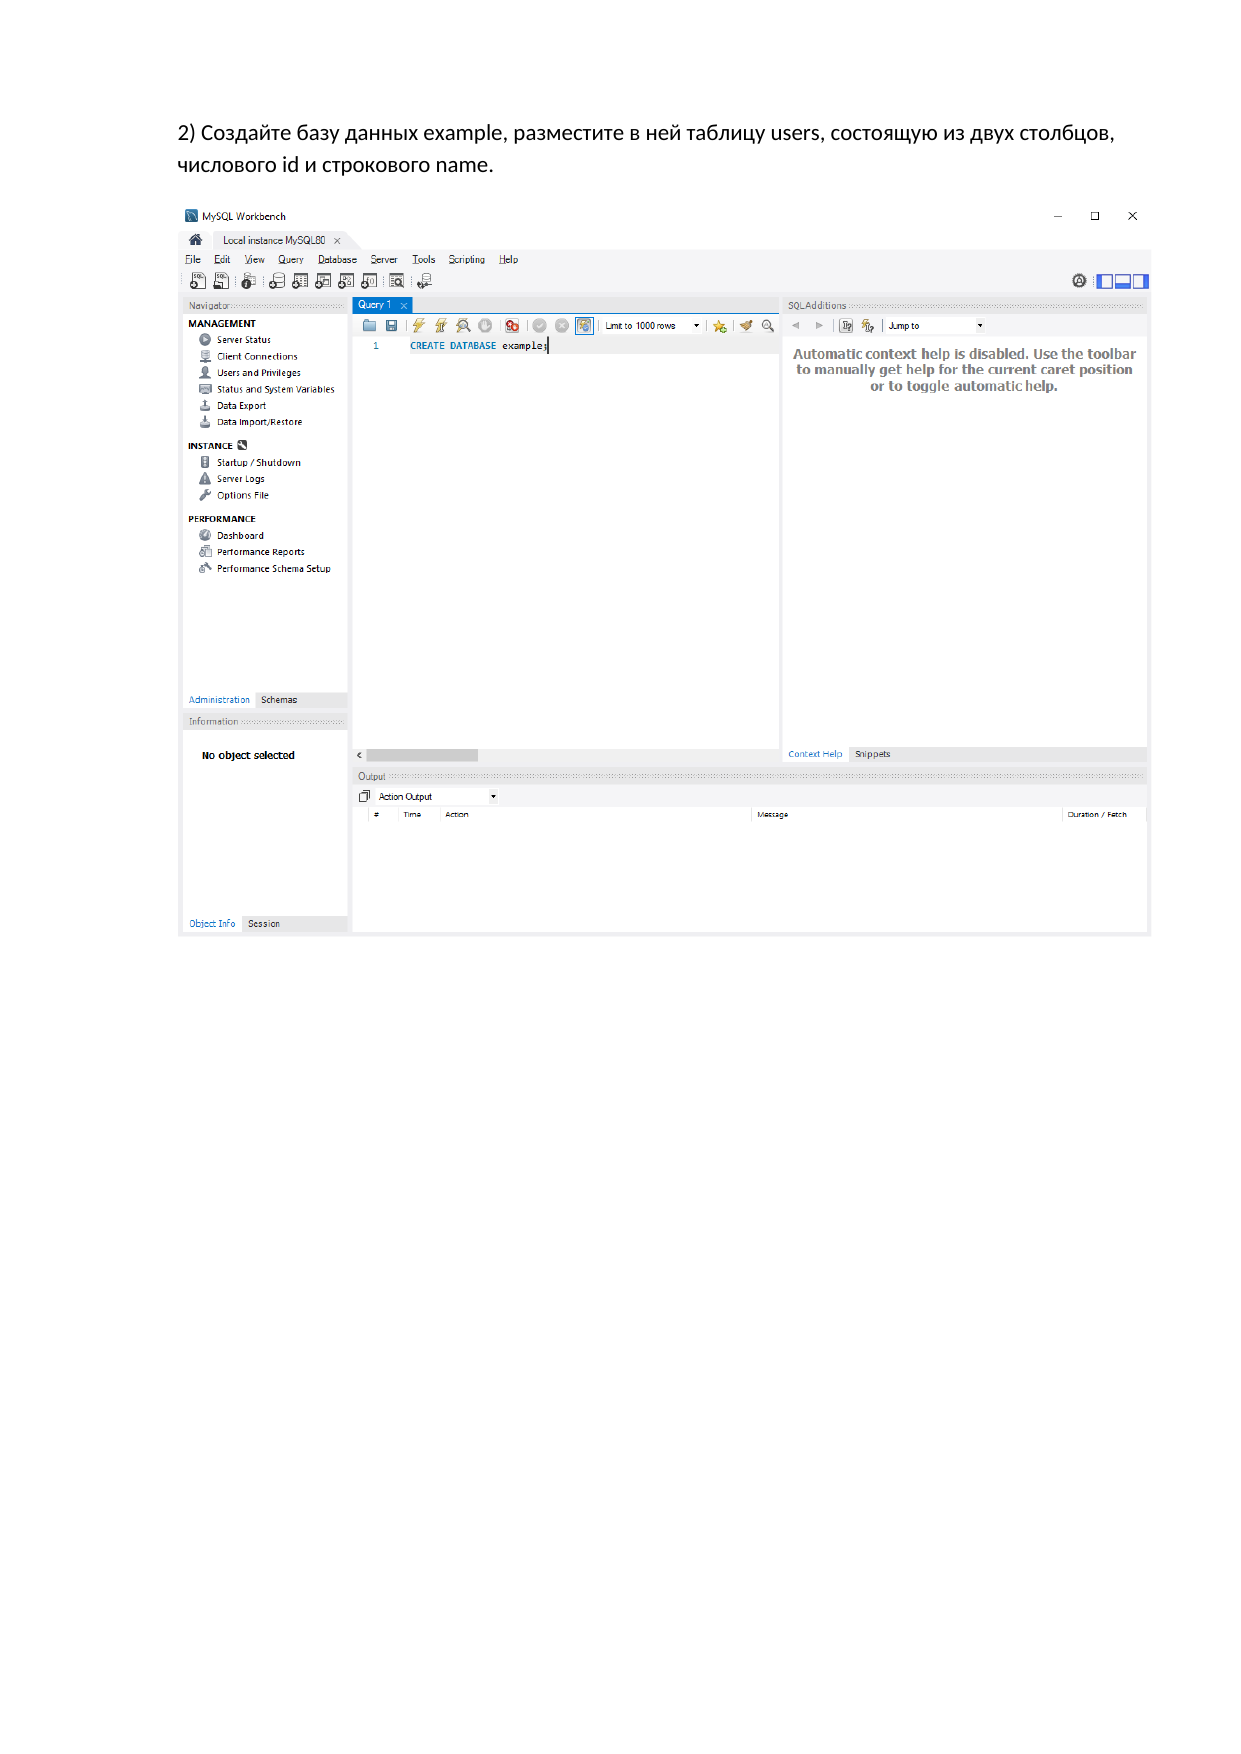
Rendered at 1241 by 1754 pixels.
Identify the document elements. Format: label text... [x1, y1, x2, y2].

text 2) Создайте базу данных example, разместите в ней таблицу users, состоящую из двух столбцов, числового id и строкового name. [177, 118, 1152, 178]
picture [177, 203, 1152, 937]
